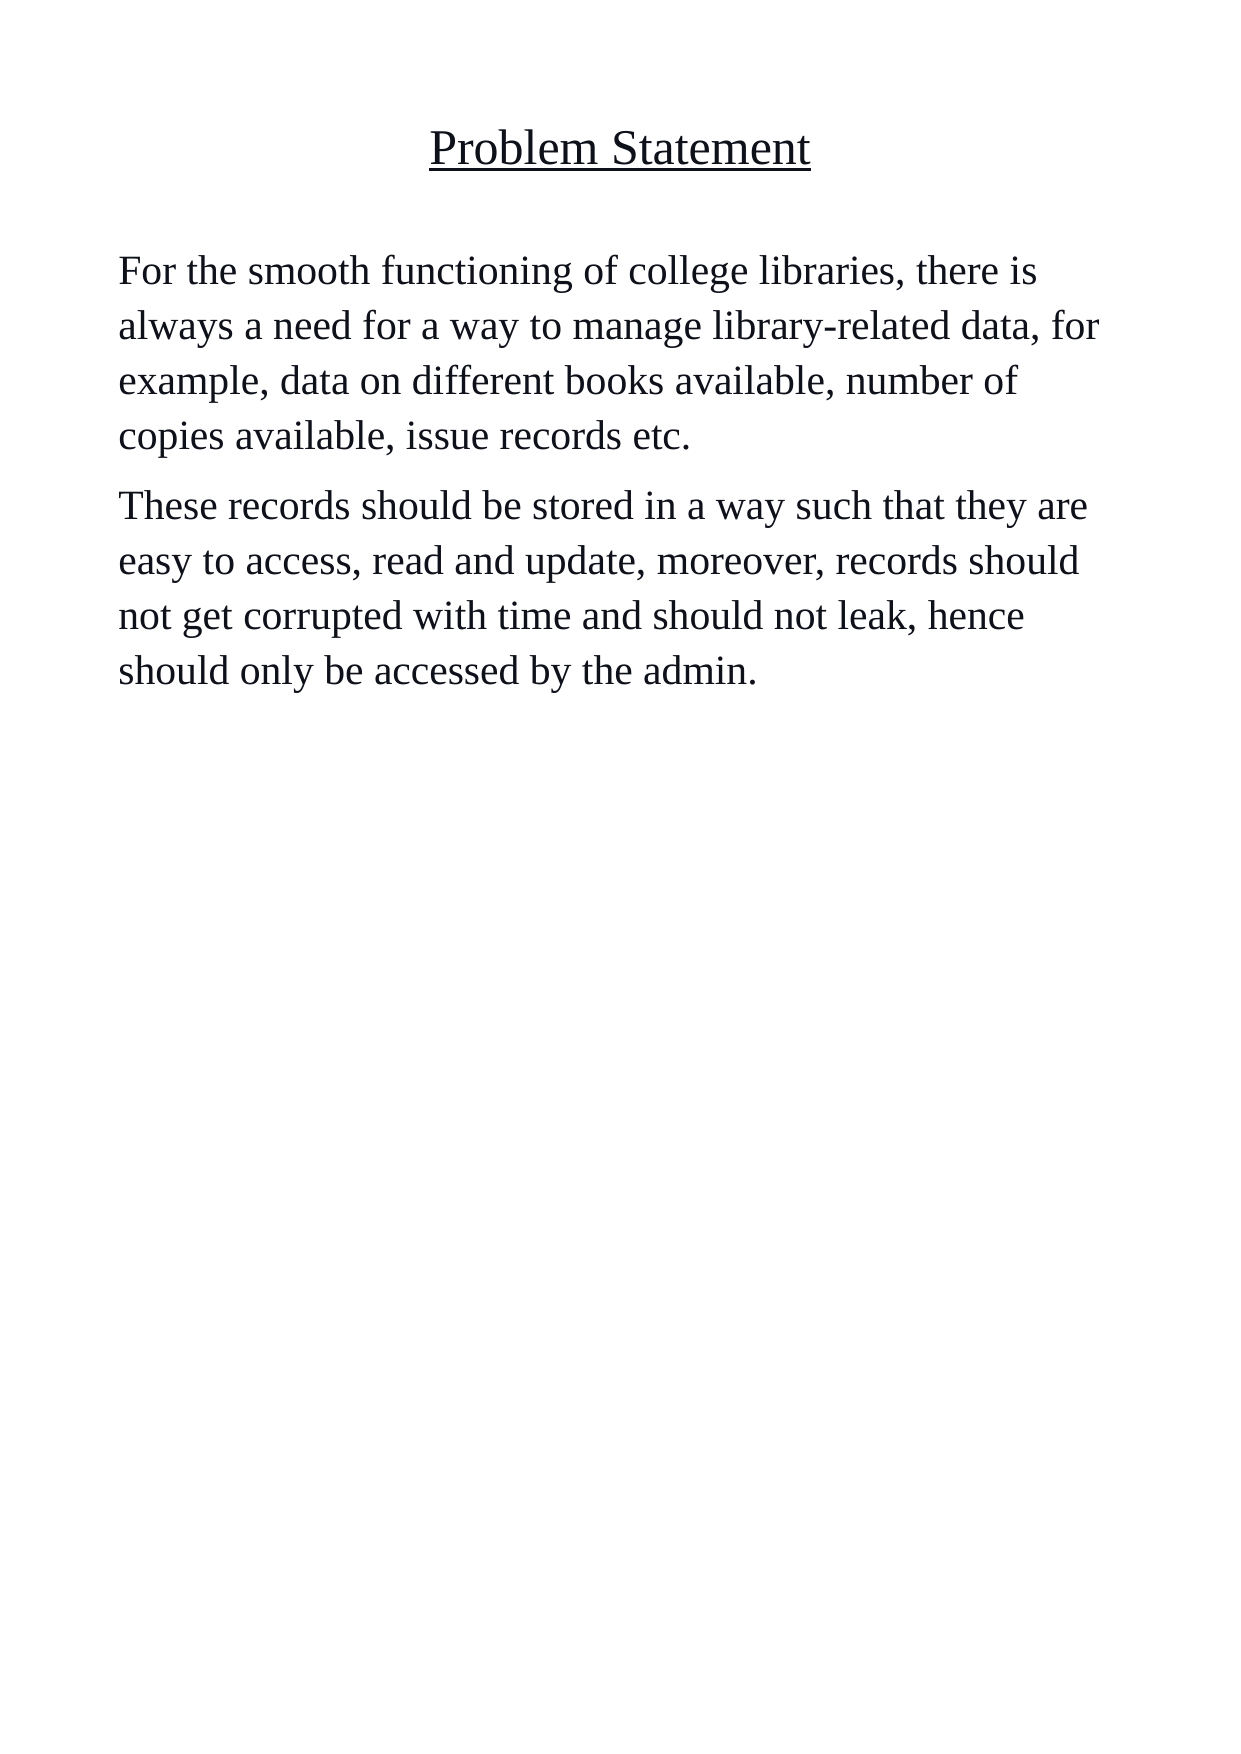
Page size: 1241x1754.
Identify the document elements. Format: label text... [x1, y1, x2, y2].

text For the smooth functioning of college libraries, there is always a need for a way to manage library-related data, for example, data on different books available, number of copies available, issue records etc. [118, 245, 1122, 458]
subtitle Problem Statement [118, 118, 1122, 176]
text These records should be stored in a way such that they are easy to access, read and update, moreover, records should not get corrupted with time and should not leak, hence should only be accessed by the admin. [118, 480, 1122, 693]
